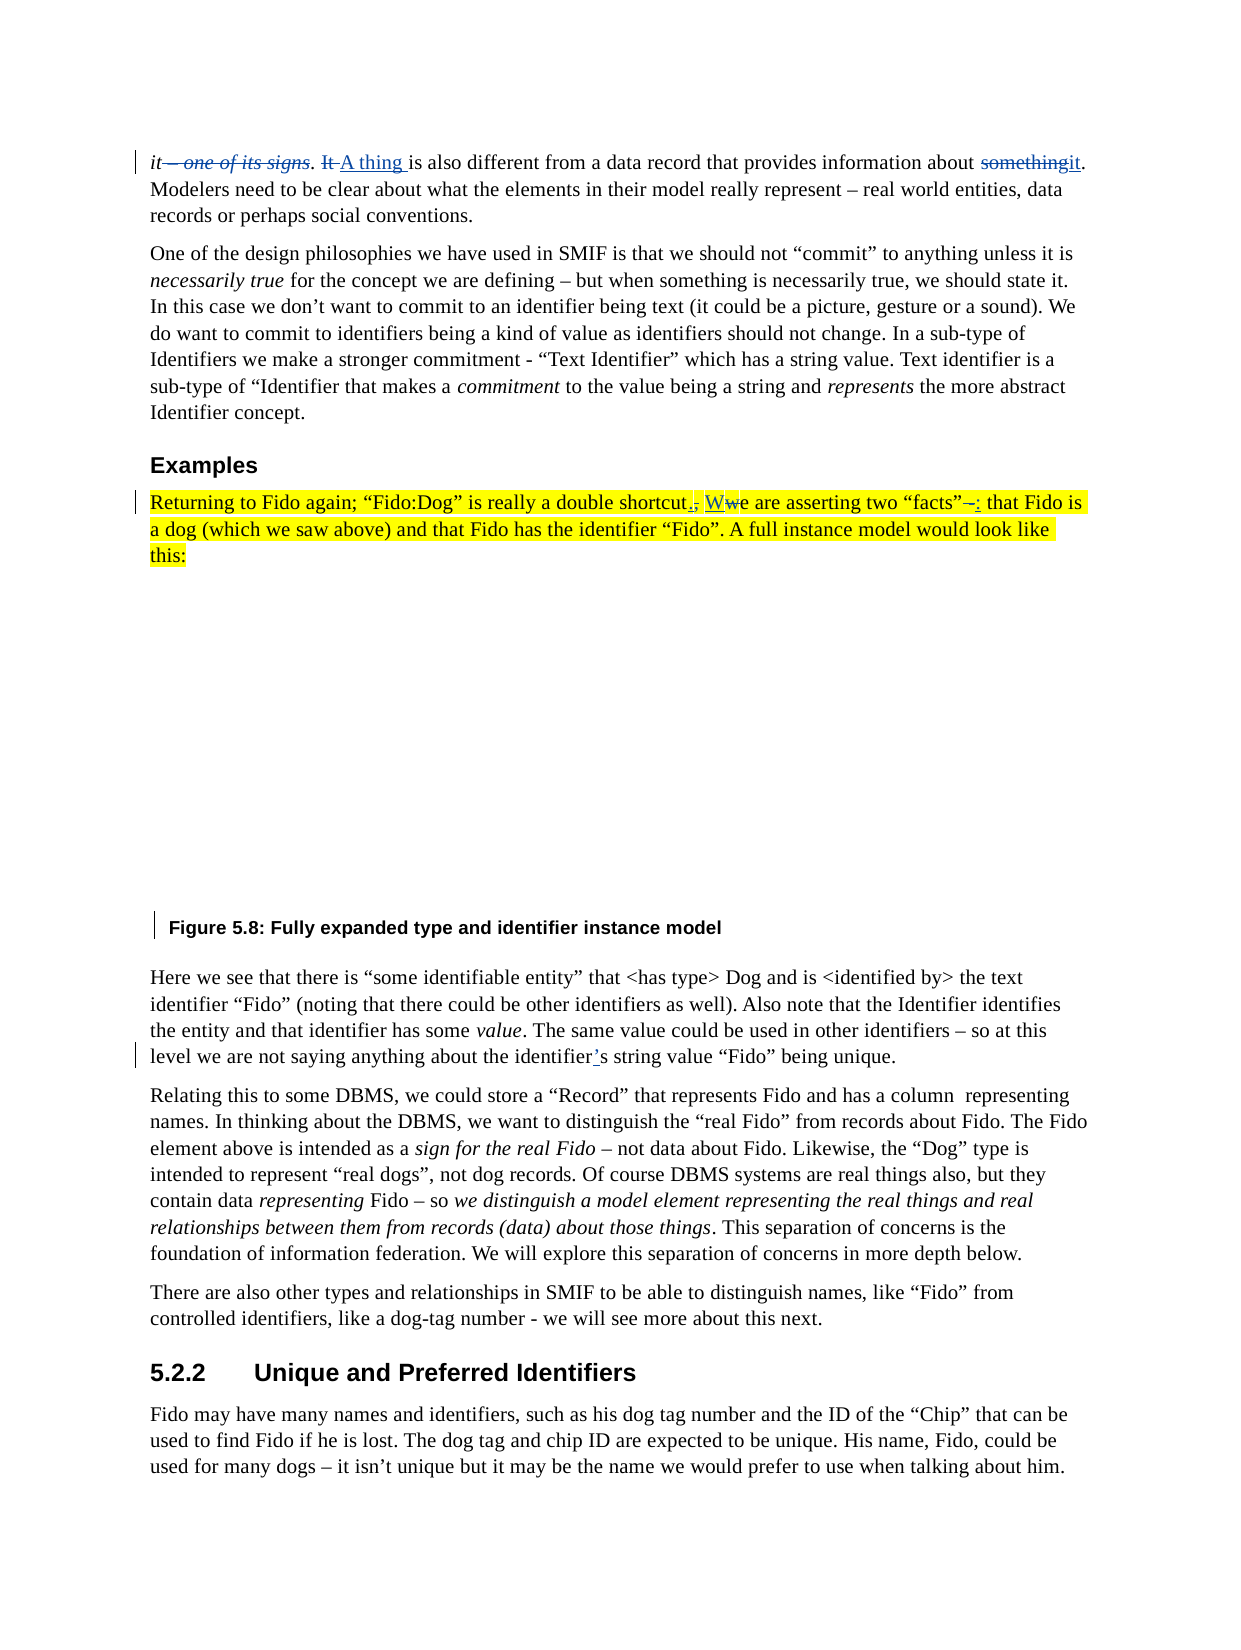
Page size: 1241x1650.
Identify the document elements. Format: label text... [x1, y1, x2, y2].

text Figure 5.8: Fully expanded type and identifier instance model [168, 599, 1072, 939]
text Here we see that there is “some identifiable entity” that <has type> Dog and is <identified by> the text identifier “Fido” (noting that there could be other identifiers as well). Also note that the Identifier identifies the entity and that identifier has some value. The same value could be used in other identifiers – so at this level we are not saying anything about the identifier’s string value “Fido” being unique. [150, 581, 1090, 1068]
text There are also other types and relationships in SMIF to be able to distinguish names, like “Fido” from controlled identifiers, like a dog-tag number - we will see more about this next. [150, 1279, 1090, 1330]
text Even in our simple examples we have been naming things – giving them “Signs”, like “Dog” and “Fido”. Most models and data structures have ways to name things. SMIF defines the basic concept of an “Identifier” that <identifies> some identifiable entity. There is an “Identification” relationship between an identifiable thing and what it is <identified by>. Note that something may be identified by any number of identifiers, or none at all. Please keep in mind: The “thing” that is identified is different from the values (signs) that identify it. A thing is also different from a data record that provides information about it. Modelers need to be clear about what the elements in their model really represent – real world entities, data records or perhaps social conventions. [150, 150, 1090, 227]
text Relating this to some DBMS, we could store a “Record” that represents Fido and has a column representing names. In thinking about the DBMS, we want to distinguish the “real Fido” from records about Fido. The Fido element above is intended as a sign for the real Fido – not data about Fido. Likewise, the “Dog” type is intended to represent “real dogs”, not dog records. Of course DBMS systems are real things also, but they contain data representing Fido – so we distinguish a model element representing the real things and real relationships between them from records (data) about those things. This separation of concerns is the foundation of information federation. We will explore this separation of concerns in more depth below. [150, 1082, 1090, 1265]
text Examples [150, 451, 1090, 478]
text One of the design philosophies we have used in SMIF is that we should not “commit” to anything unless it is necessarily true for the concept we are defining – but when something is necessarily true, we should state it. In this case we don’t want to commit to an identifier being text (it could be a picture, gesture or a sound). We do want to commit to identifiers being a kind of value as identifiers should not change. In a sub-type of Identifiers we make a stronger commitment - “Text Identifier” which has a string value. Text identifier is a sub-type of “Identifier that makes a commitment to the value being a string and represents the more abstract Identifier concept. [150, 241, 1090, 424]
text Fido may have many names and identifiers, such as his dog tag number and the ID of the “Chip” that can be used to find Fido if he is lost. The dog tag and chip ID are expected to be unique. His name, Fido, could be used for many dogs – it isn’t unique but it may be the name we would prefer to use when talking about him. [150, 1401, 1090, 1478]
text Returning to Fido again; “Fido:Dog” is really a double shortcut. We are asserting two “facts”: that Fido is a dog (which we saw above) and that Fido has the identifier “Fido”. A full instance model would look like this: [150, 490, 1090, 567]
subtitle Unique and Preferred Identifiers [150, 1358, 1090, 1387]
